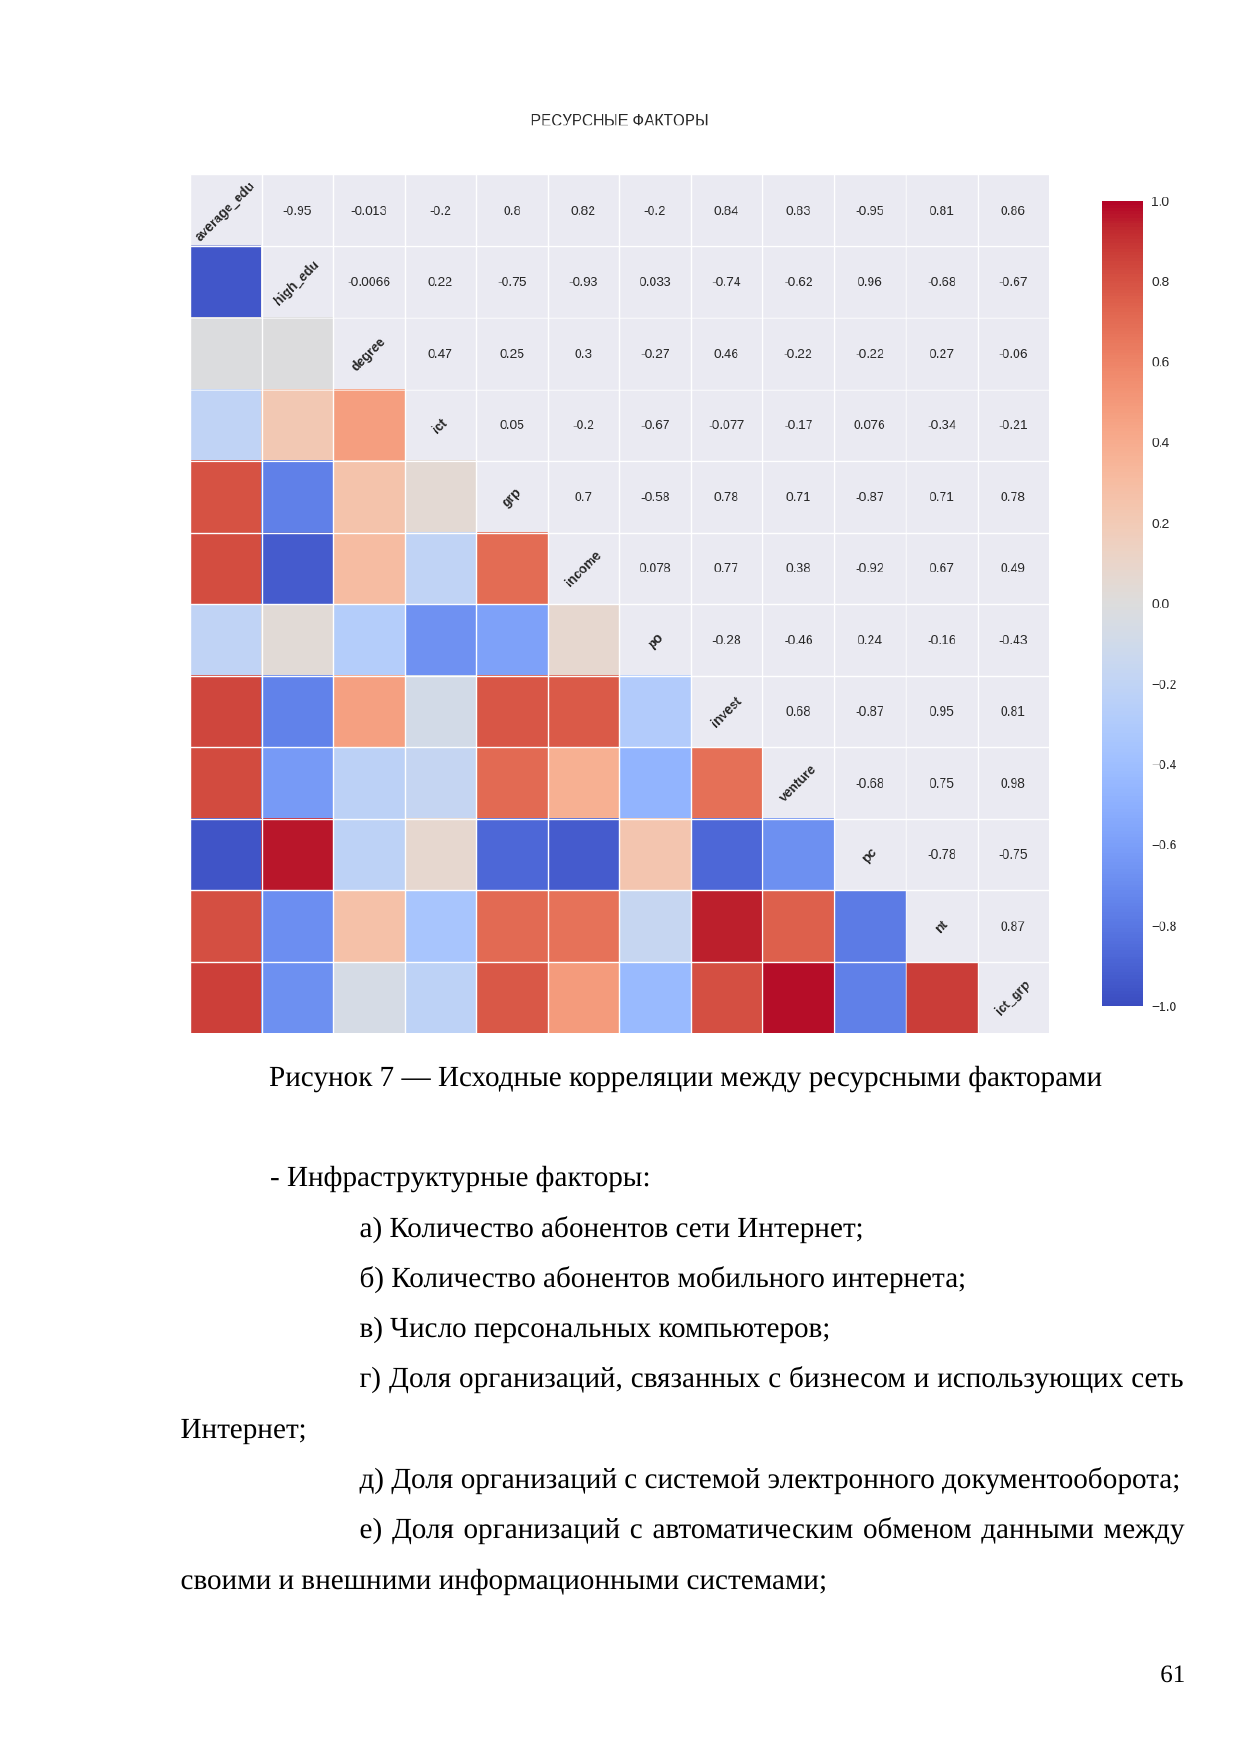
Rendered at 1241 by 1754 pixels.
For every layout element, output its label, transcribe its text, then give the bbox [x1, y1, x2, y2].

text Рисунок 7 — Исходные корреляции между ресурсными факторами [180, 1042, 1185, 1092]
text е) Доля организаций с автоматическим обменом данными между своими и внешними информационными системами; [180, 1512, 1185, 1595]
picture [180, 89, 1185, 1042]
text б) Количество абонентов мобильного интернета; [180, 1260, 1185, 1293]
text в) Число персональных компьютеров; [180, 1310, 1185, 1344]
text д) Доля организаций с системой электронного документооборота; [180, 1461, 1185, 1495]
text - Инфраструктурные факторы: [180, 1159, 1185, 1193]
text г) Доля организаций, связанных с бизнесом и использующих сеть Интернет; [180, 1361, 1185, 1444]
text а) Количество абонентов сети Интернет; [180, 1210, 1185, 1243]
